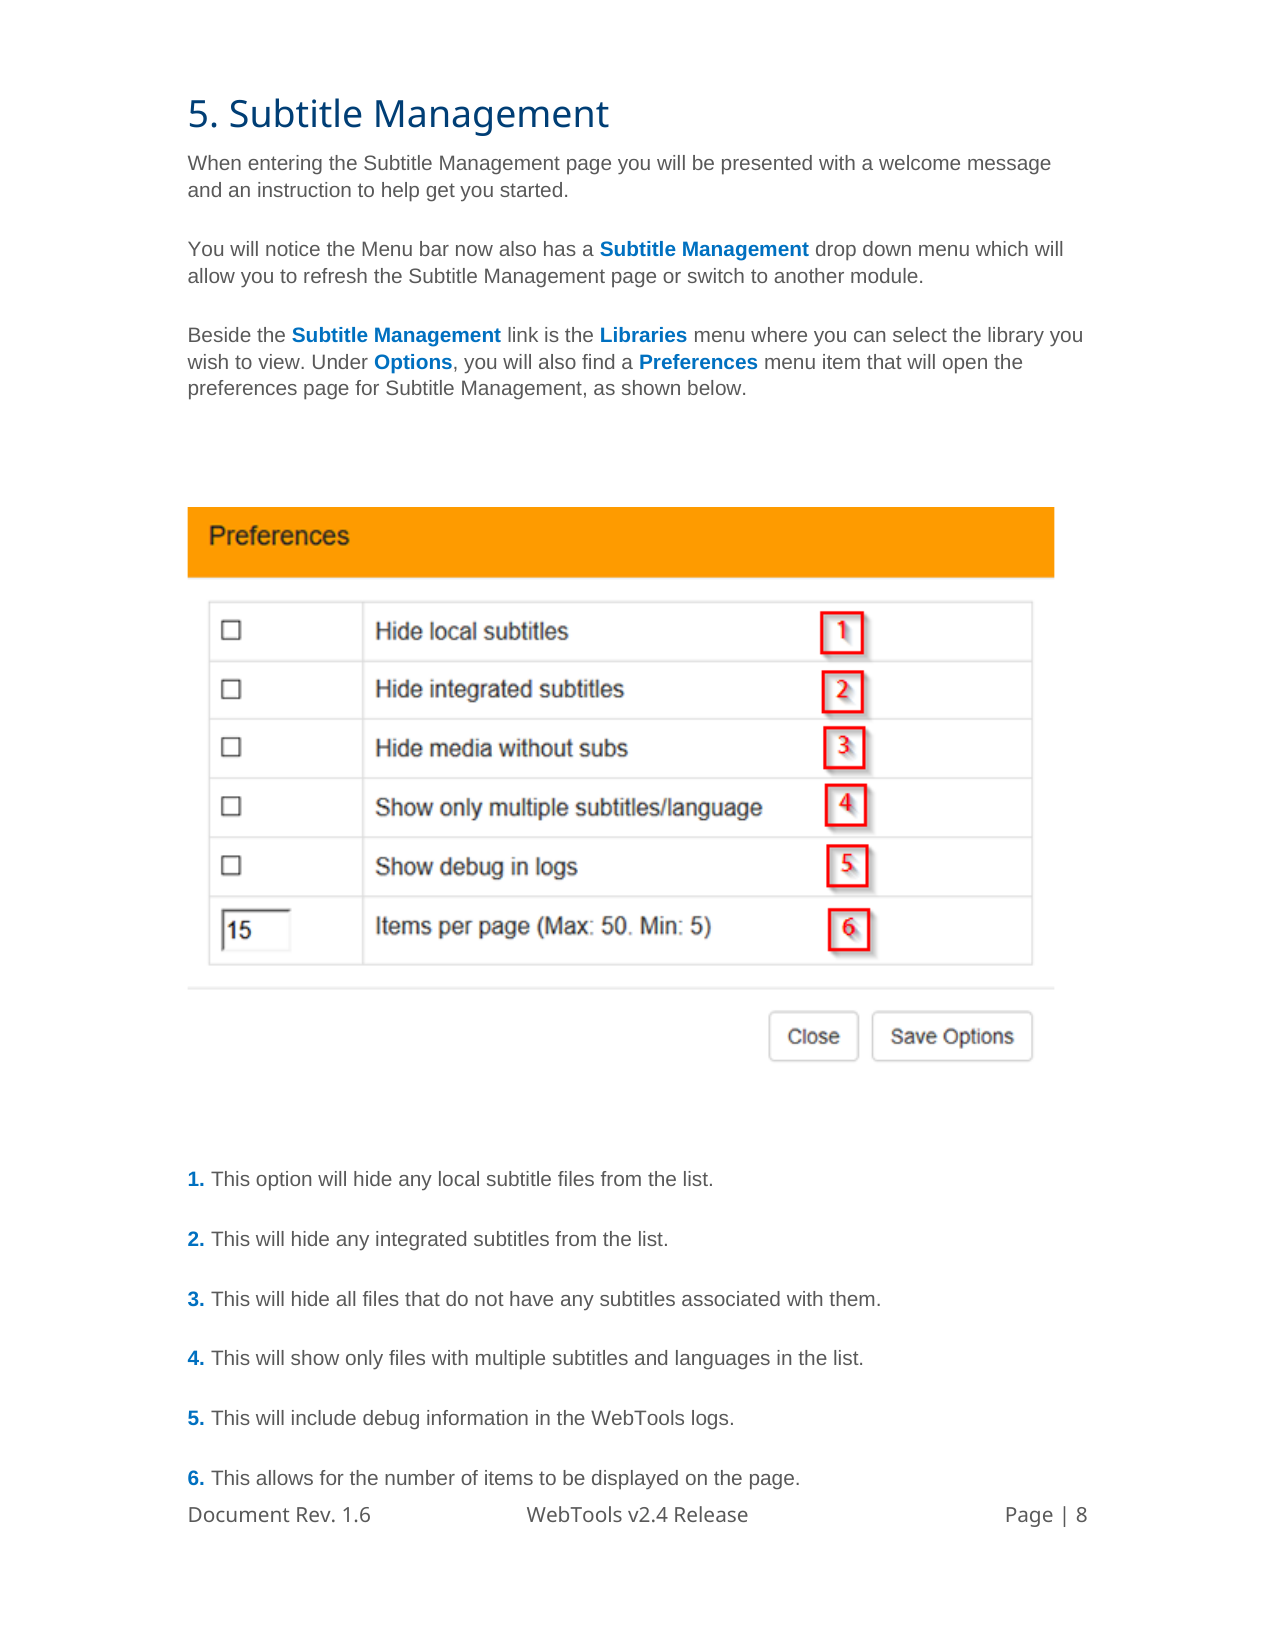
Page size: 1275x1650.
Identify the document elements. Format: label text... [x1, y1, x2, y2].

text 3. This will hide all files that do not have any subtitles associated with them. [187, 1286, 1087, 1310]
text 5. This will include debug information in the WebTools logs. [187, 1406, 1087, 1430]
text Beside the Subtitle Management link is the Libraries menu where you can select the library you wish to view. Under Options, you will also find a Preferences menu item that will open the preferences page for Subtitle Management, as shown below. [187, 323, 1087, 400]
text You will notice the Menu bar now also has a Subtitle Management drop down menu which will allow you to refresh the Subtitle Management page or switch to another module. [187, 237, 1087, 287]
text 6. This allows for the number of items to be displayed on the page. [187, 1465, 1087, 1489]
text When entering the Subtitle Management page you will be presented with a welcome message and an instruction to help get you started. [187, 151, 1087, 201]
text 1. This option will hide any local subtitle files from the list. [187, 1167, 1087, 1191]
text 2. This will hide any integrated subtitles from the list. [187, 1227, 1087, 1251]
text 4. This will show only files with multiple subtitles and languages in the list. [187, 1346, 1087, 1370]
subtitle 5. Subtitle Management [187, 87, 1087, 138]
